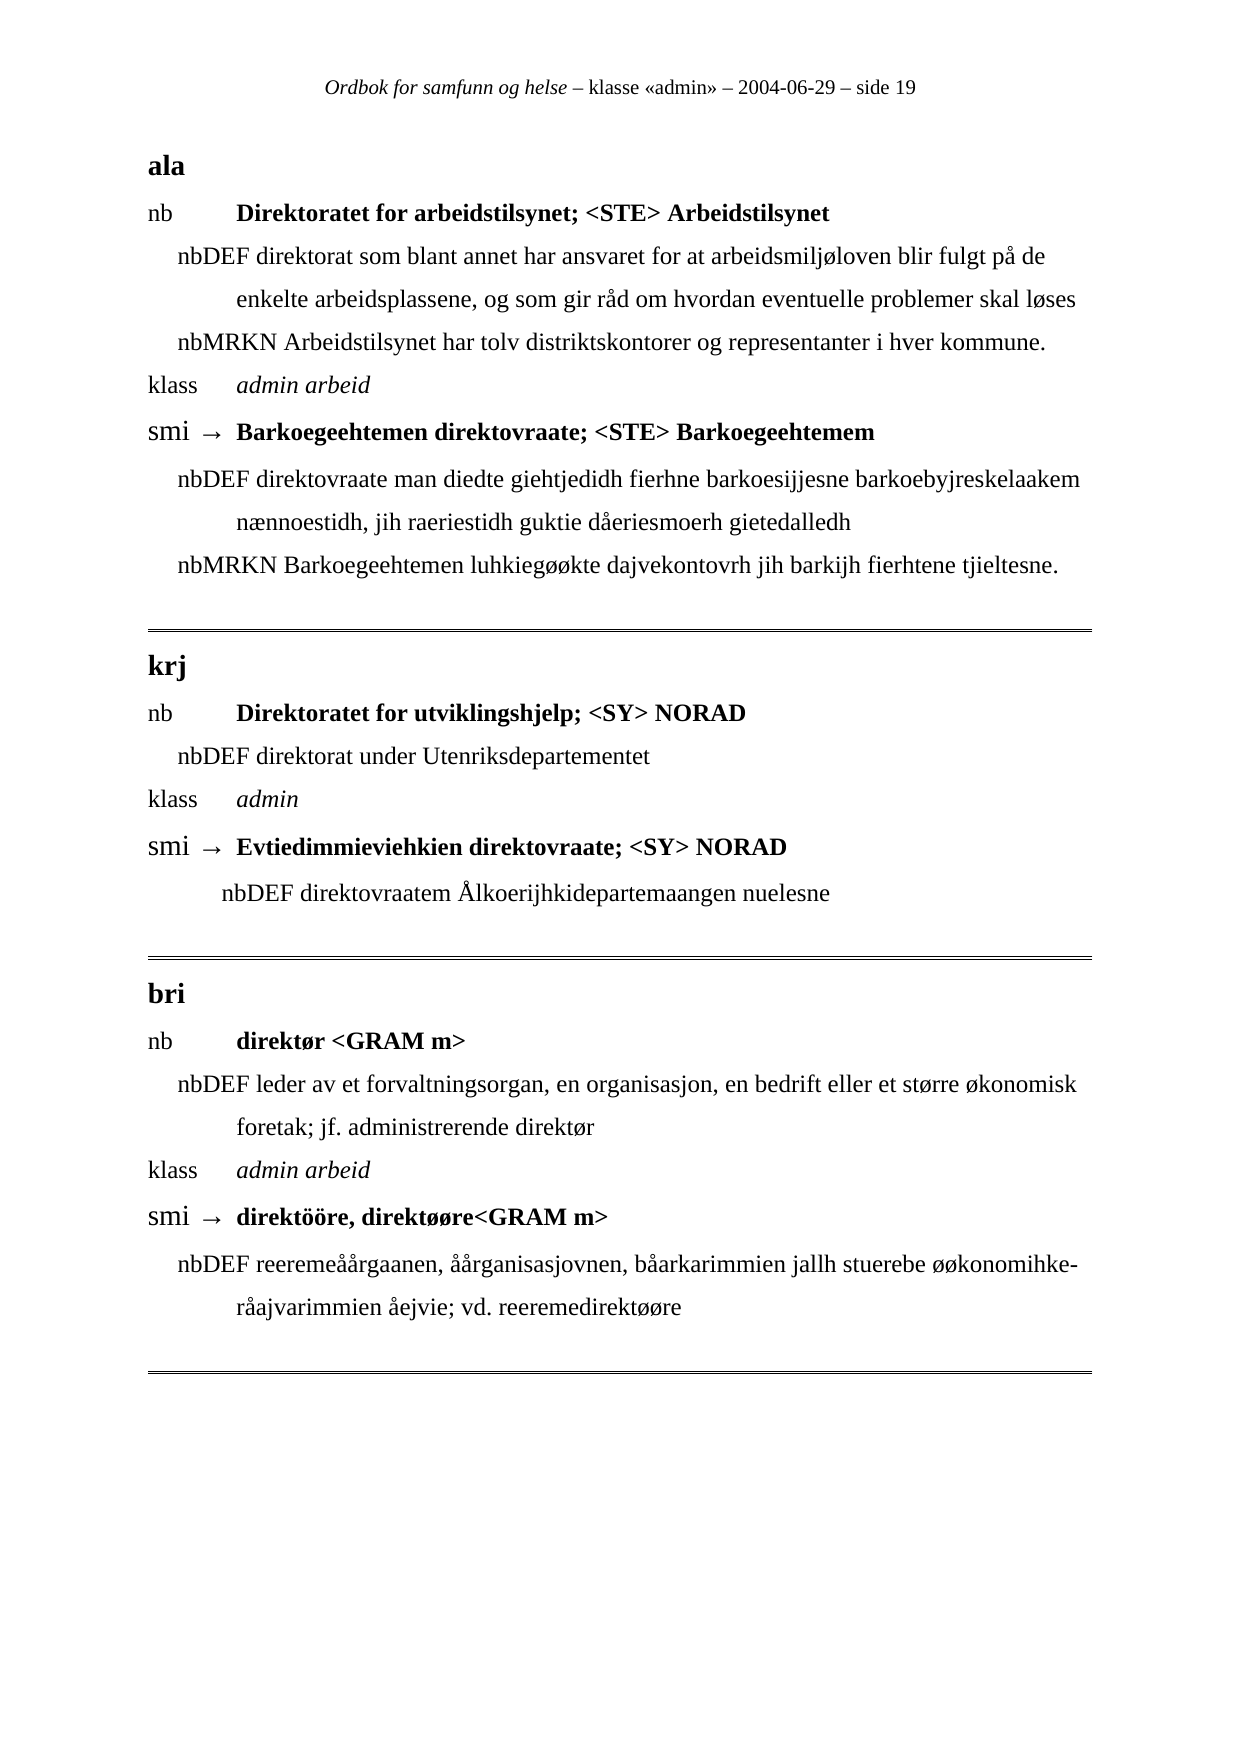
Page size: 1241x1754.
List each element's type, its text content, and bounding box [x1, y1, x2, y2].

text nbMRKN Arbeidstilsynet har tolv distriktskontorer og representanter i hver kommune. [177, 327, 1092, 356]
text nbDEF direktorat som blant annet har ansvaret for at arbeidsmiljøloven blir fulgt på de enkelte arbeidsplassene, og som gir råd om hvordan eventuelle problemer skal løses [177, 241, 1092, 313]
text nb Direktoratet for utviklingshjelp; <SY> NORAD [148, 698, 1092, 727]
text bri [148, 976, 1092, 1009]
text krj [148, 648, 1092, 681]
text klass admin [148, 784, 1092, 813]
text nbDEF leder av et forvaltningsorgan, en organisasjon, en bedrift eller et større økonomisk foretak; jf. administrerende direktør [177, 1069, 1092, 1141]
text nbDEF direktorat under Utenriksdepartementet [177, 741, 1092, 770]
text nbMRKN Barkoegeehtemen luhkiegøøkte dajvekontovrh jih barkijh fierhtene tjieltesne. [177, 550, 1092, 579]
text nbDEF reeremeåårgaanen, åårganisasjovnen, båarkarimmien jallh stuerebe øøkonomihke-råajvarimmien åejvie; vd. reeremedirektøøre [177, 1249, 1092, 1321]
text ala [148, 148, 1092, 181]
text nbDEF direktovraate man diedte giehtjedidh fierhne barkoesijjesne barkoebyjreskelaakem nænnoestidh, jih raeriestidh guktie dåeriesmoerh gietedalledh [177, 464, 1092, 536]
text smi → Evtiedimmieviehkien direktovraate; <SY> NORAD [148, 828, 1092, 861]
text klass admin arbeid [148, 370, 1092, 399]
text klass admin arbeid [148, 1155, 1092, 1184]
text nbDEF direktovraatem Ålkoerijhkidepartemaangen nuelesne [221, 878, 1092, 907]
text nb direktør <GRAM m> [148, 1026, 1092, 1055]
text smi → direktööre, direktøøre<GRAM m> [148, 1198, 1092, 1232]
text nb Direktoratet for arbeidstilsynet; <STE> Arbeidstilsynet [148, 198, 1092, 227]
text smi → Barkoegeehtemen direktovraate; <STE> Barkoegeehtemem [148, 413, 1092, 447]
